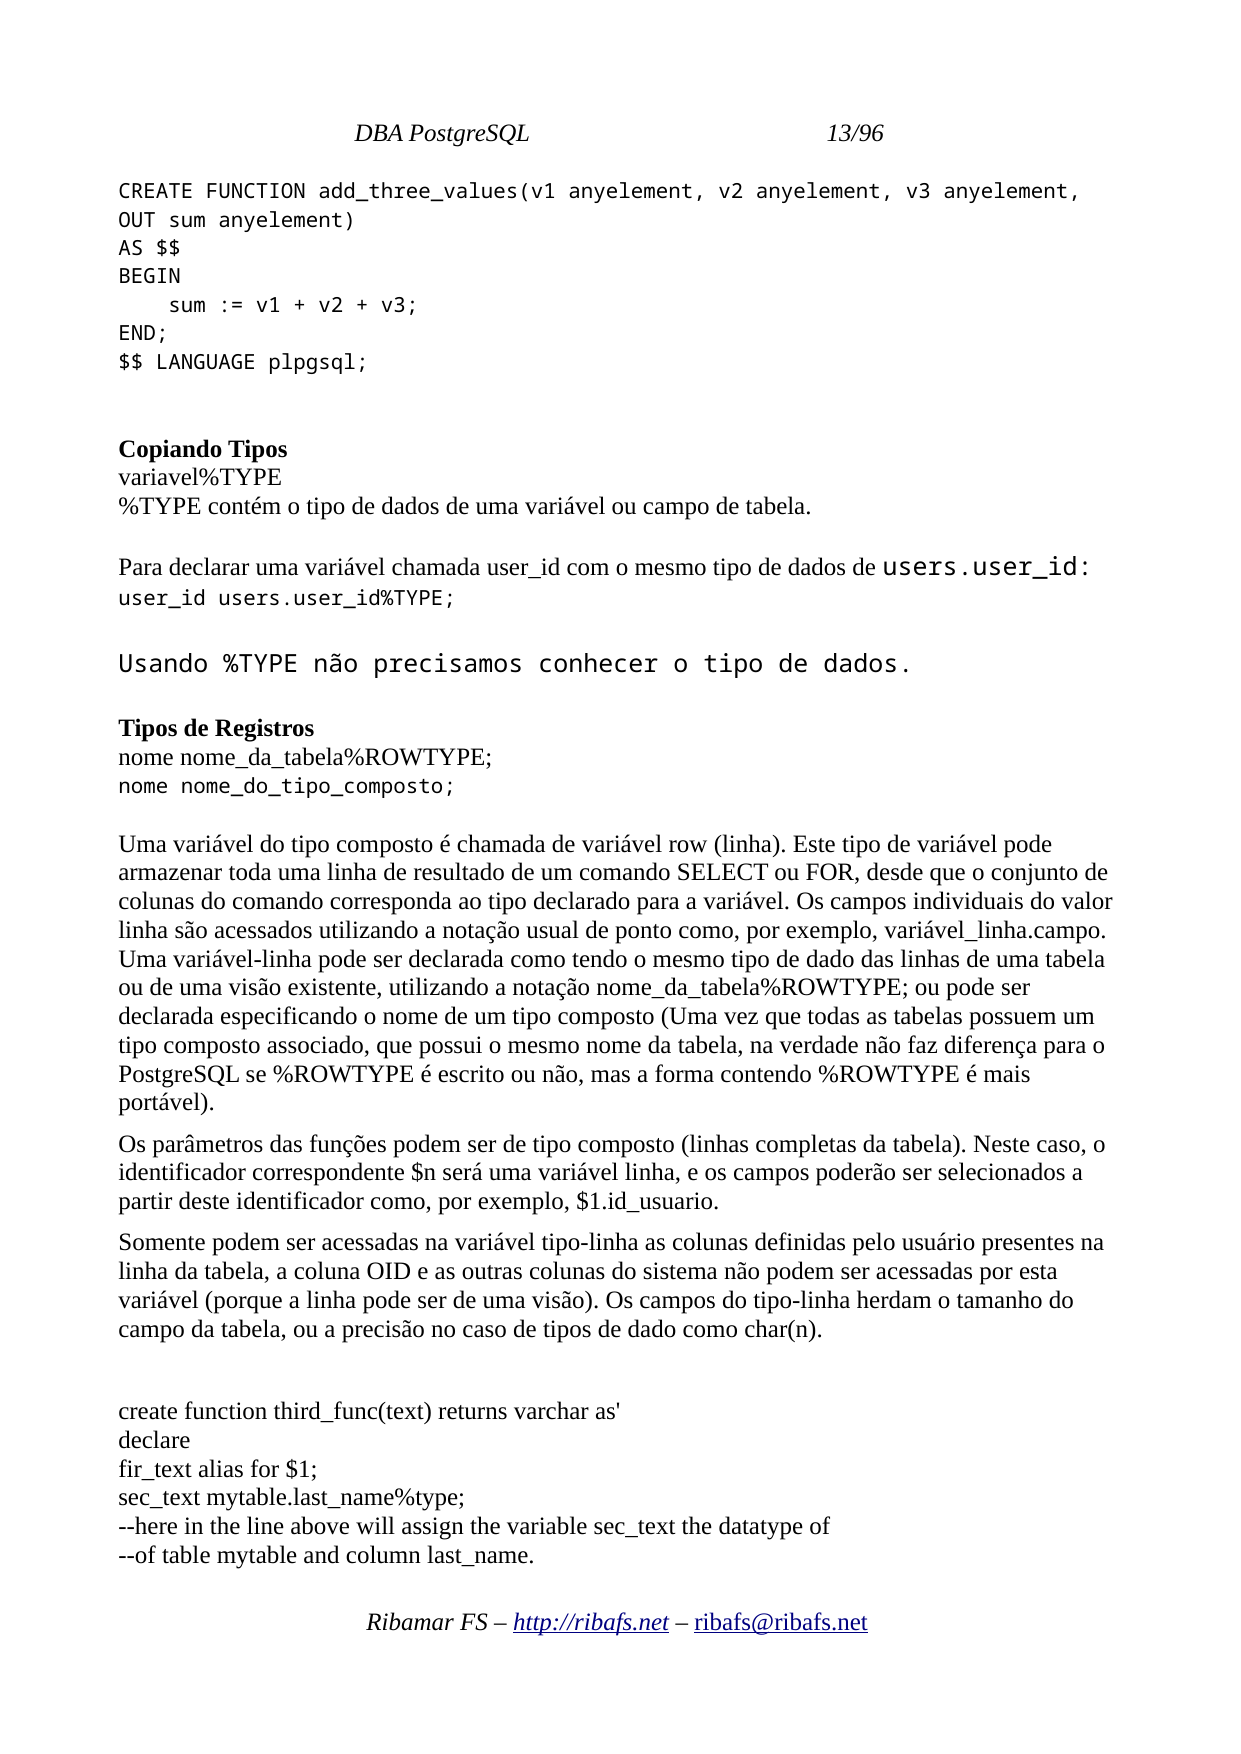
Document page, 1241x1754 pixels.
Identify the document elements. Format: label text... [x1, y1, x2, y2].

text sum := v1 + v2 + v3; [118, 290, 1122, 318]
text Uma variável do tipo composto é chamada de variável row (linha). Este tipo de variável pode armazenar toda uma linha de resultado de um comando SELECT ou FOR, desde que o conjunto de colunas do comando corresponda ao tipo declarado para a variável. Os campos individuais do valor linha são acessados utilizando a notação usual de ponto como, por exemplo, variável_linha.campo. [118, 829, 1122, 944]
text Usando %TYPE não precisamos conhecer o tipo de dados. [118, 645, 1122, 679]
text AS $$ [118, 233, 1122, 262]
text variavel%TYPE [118, 462, 1122, 491]
text Somente podem ser acessadas na variável tipo-linha as colunas definidas pelo usuário presentes na linha da tabela, a coluna OID e as outras colunas do sistema não podem ser acessadas por esta variável (porque a linha pode ser de uma visão). Os campos do tipo-linha herdam o tamanho do campo da tabela, ou a precisão no caso de tipos de dado como char(n). [118, 1227, 1122, 1342]
text END; [118, 318, 1122, 347]
text Para declarar uma variável chamada user_id com o mesmo tipo de dados de users.user_id: [118, 549, 1122, 583]
text Copiando Tipos [118, 434, 1122, 462]
text nome nome_do_tipo_composto; [118, 771, 1122, 799]
text CREATE FUNCTION add_three_values(v1 anyelement, v2 anyelement, v3 anyelement, OUT sum anyelement) [118, 176, 1122, 233]
text nome nome_da_tabela%ROWTYPE; [118, 742, 1122, 771]
text Uma variável-linha pode ser declarada como tendo o mesmo tipo de dado das linhas de uma tabela ou de uma visão existente, utilizando a notação nome_da_tabela%ROWTYPE; ou pode ser declarada especificando o nome de um tipo composto (Uma vez que todas as tabelas possuem um tipo composto associado, que possui o mesmo nome da tabela, na verdade não faz diferença para o PostgreSQL se %ROWTYPE é escrito ou não, mas a forma contendo %ROWTYPE é mais portável). [118, 944, 1122, 1116]
text Os parâmetros das funções podem ser de tipo composto (linhas completas da tabela). Neste caso, o identificador correspondente $n será uma variável linha, e os campos poderão ser selecionados a partir deste identificador como, por exemplo, $1.id_usuario. [118, 1129, 1122, 1215]
text $$ LANGUAGE plpgsql; [118, 347, 1122, 375]
text Tipos de Registros [118, 713, 1122, 742]
text %TYPE contém o tipo de dados de uma variável ou campo de tabela. [118, 491, 1122, 520]
text BEGIN [118, 262, 1122, 290]
text create function third_func(text) returns varchar as' declare fir_text alias for $1; sec_text mytable.last_name%type; --here in the line above will assign the variable sec_text the datatype of --of table mytable and column last_name. [118, 1396, 1122, 1569]
text user_id users.user_id%TYPE; [118, 583, 1122, 611]
